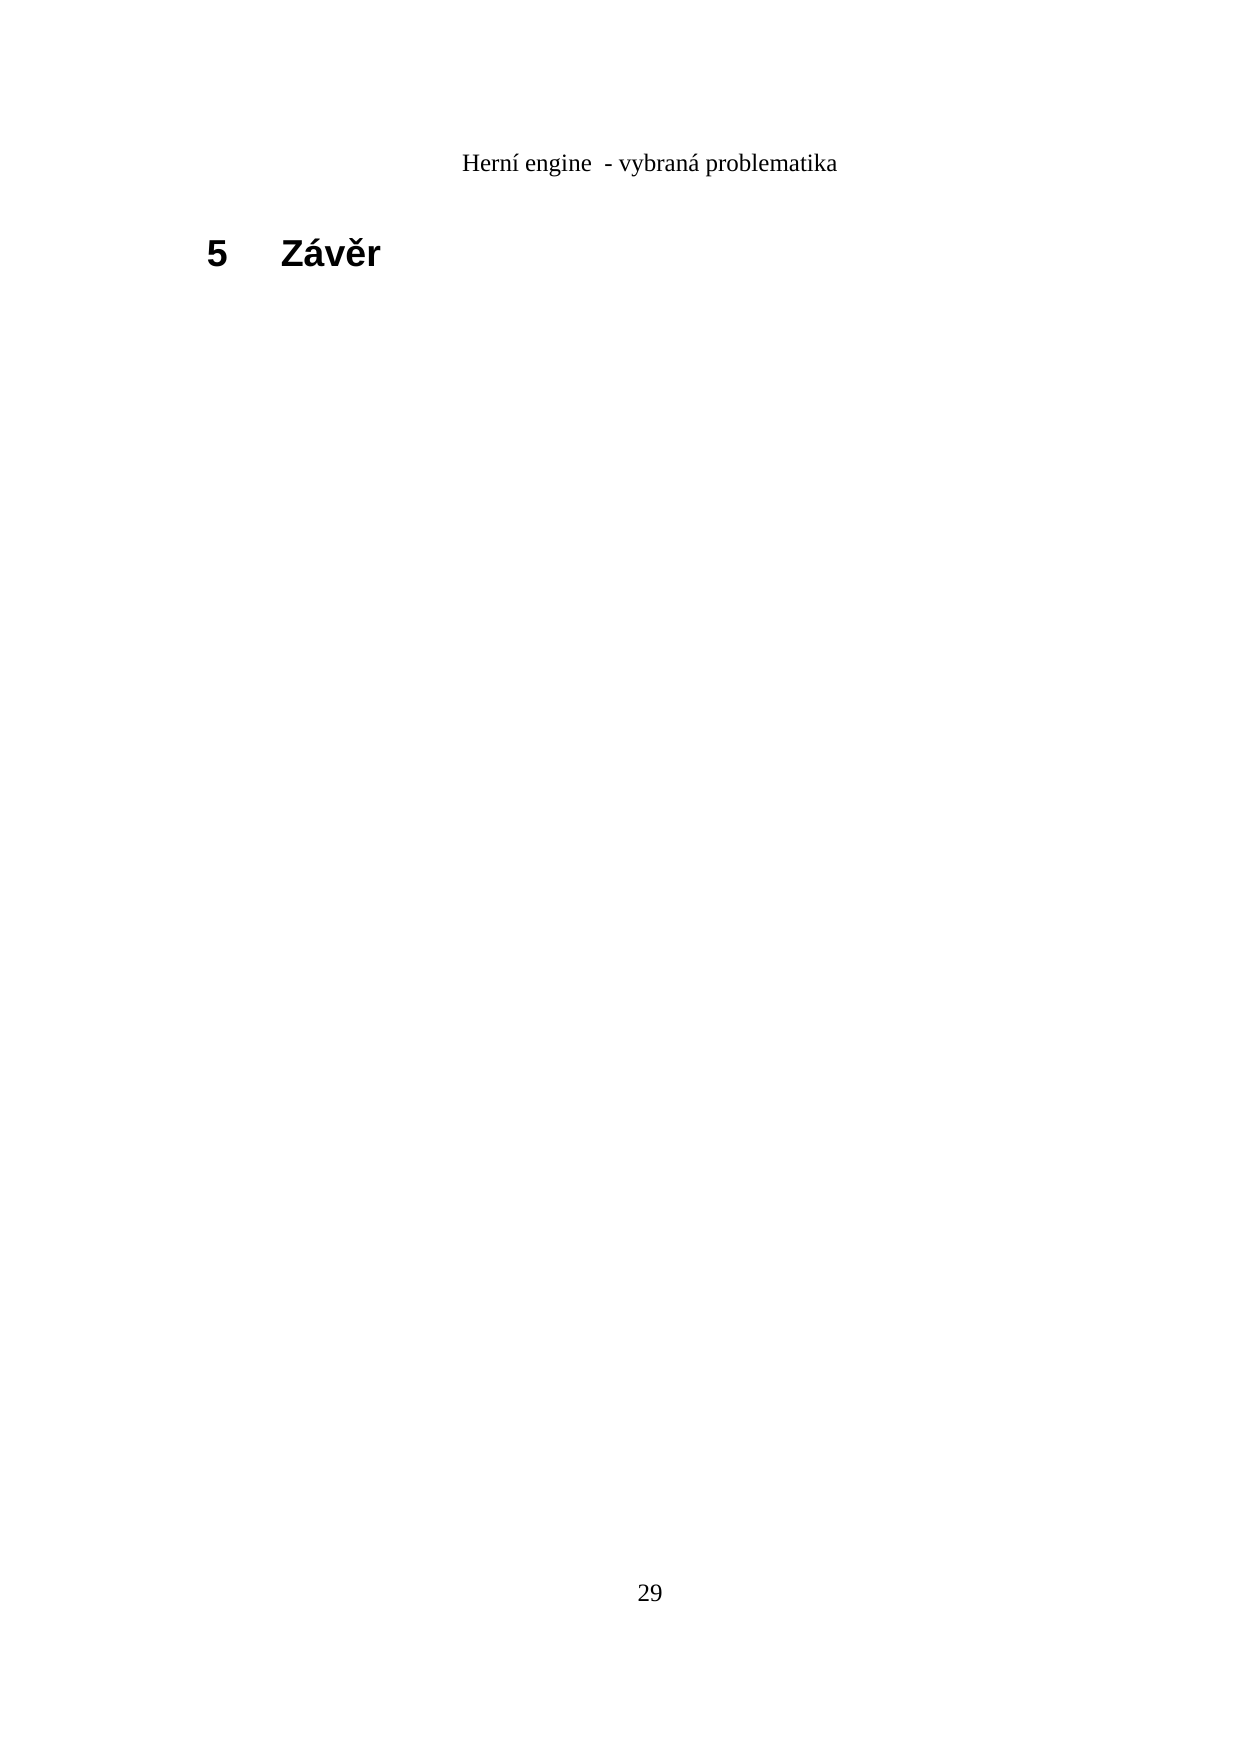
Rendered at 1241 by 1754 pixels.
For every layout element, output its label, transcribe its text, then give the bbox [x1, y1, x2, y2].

subtitle Závěr [207, 232, 1093, 275]
